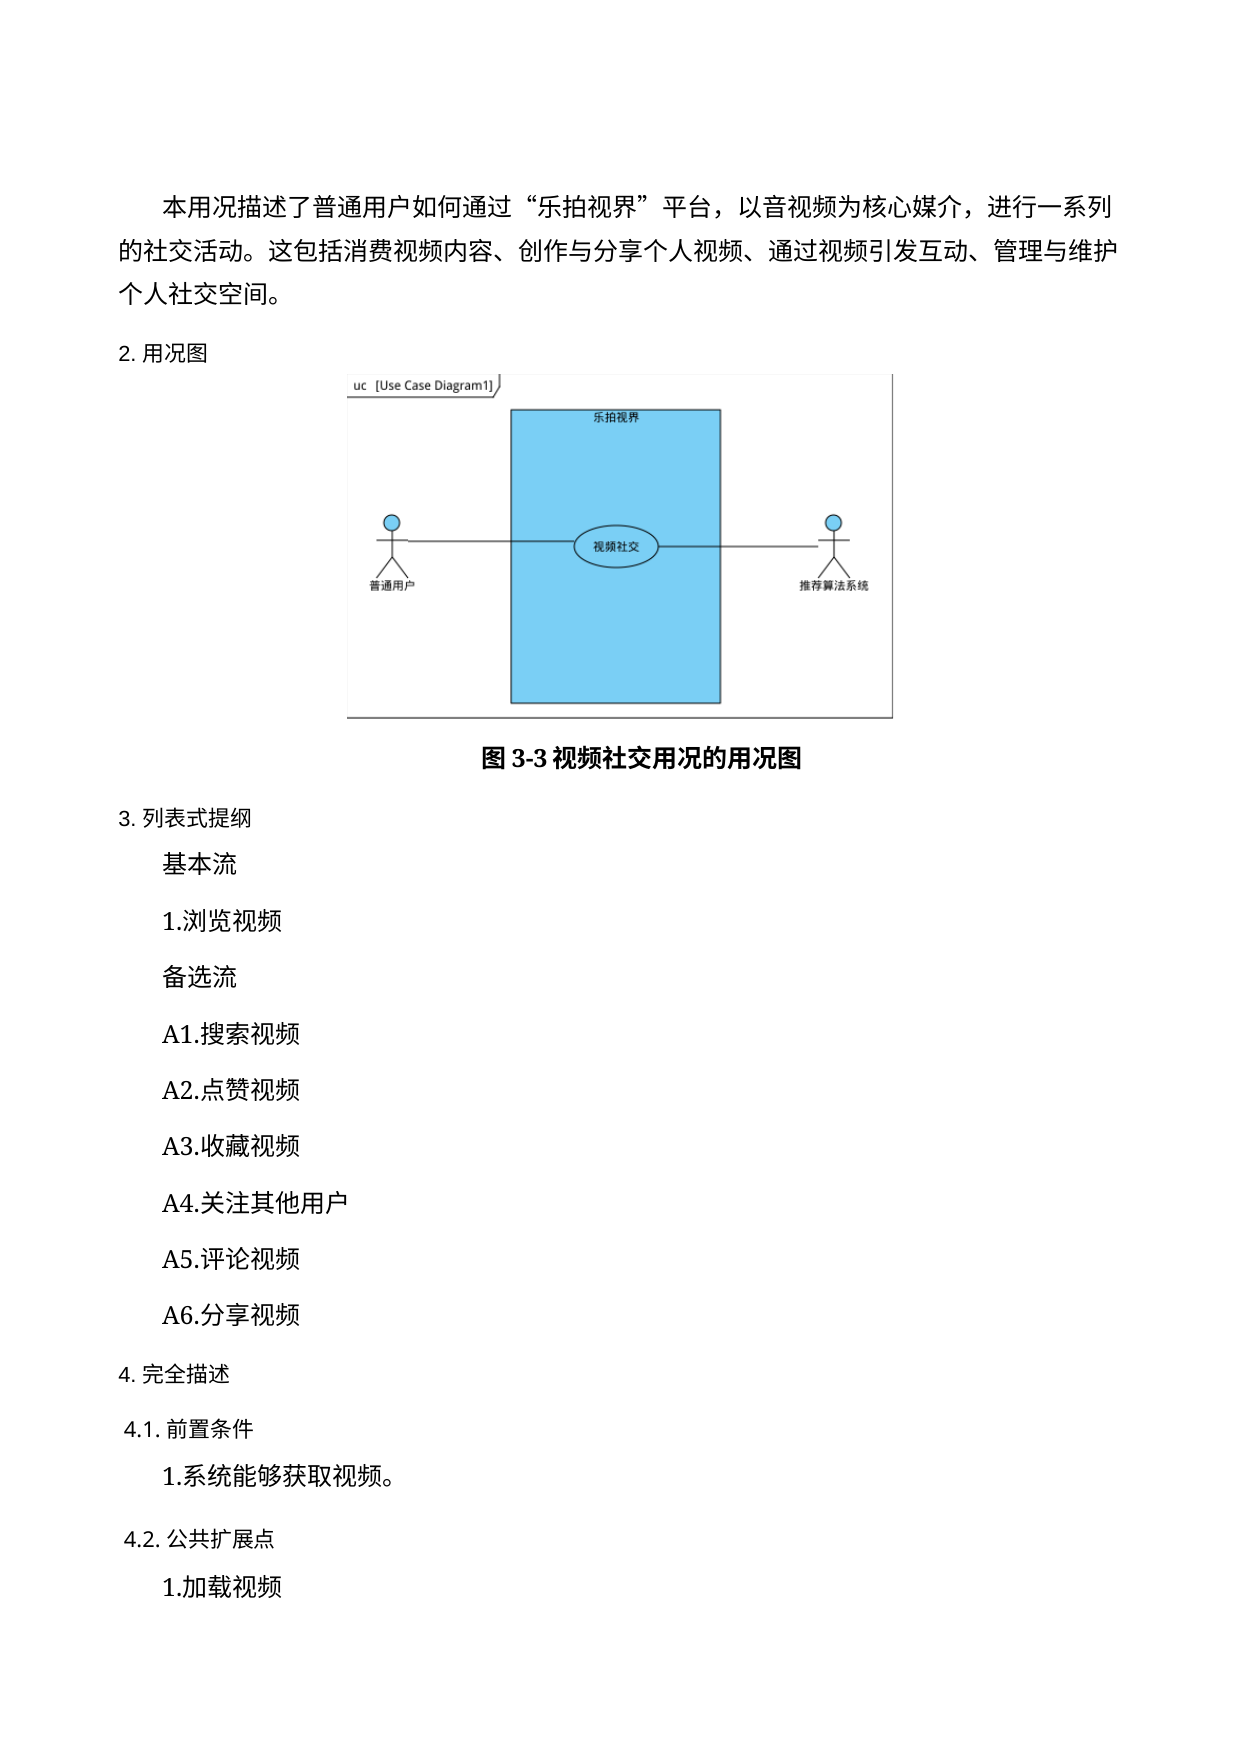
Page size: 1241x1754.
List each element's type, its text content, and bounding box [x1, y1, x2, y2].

text A3.收藏视频 [118, 1127, 1122, 1163]
subtitle 完全描述 [118, 1357, 1122, 1389]
text A5.评论视频 [118, 1239, 1122, 1276]
text A6.分享视频 [118, 1296, 1122, 1332]
picture [347, 374, 894, 719]
text 1.系统能够获取视频。 [118, 1456, 1122, 1492]
subtitle 公共扩展点 [118, 1522, 1122, 1554]
text A4.关注其他用户 [118, 1183, 1122, 1219]
text 基本流 [118, 845, 1122, 881]
subtitle 前置条件 [118, 1412, 1122, 1443]
text 图3-3视频社交用况的用况图 [118, 381, 1122, 775]
subtitle 列表式提纲 [118, 801, 1122, 832]
text 备选流 [118, 958, 1122, 994]
text 1.加载视频 [118, 1567, 1122, 1603]
text 本用况描述了普通用户如何通过“乐拍视界”平台，以音视频为核心媒介，进行一系列的社交活动。这包括消费视频内容、创作与分享个人视频、通过视频引发互动、管理与维护个人社交空间。 [118, 188, 1122, 311]
subtitle 用况图 [118, 336, 1122, 368]
text A2.点赞视频 [118, 1070, 1122, 1107]
text A1.搜索视频 [118, 1014, 1122, 1050]
text 1.浏览视频 [118, 901, 1122, 938]
